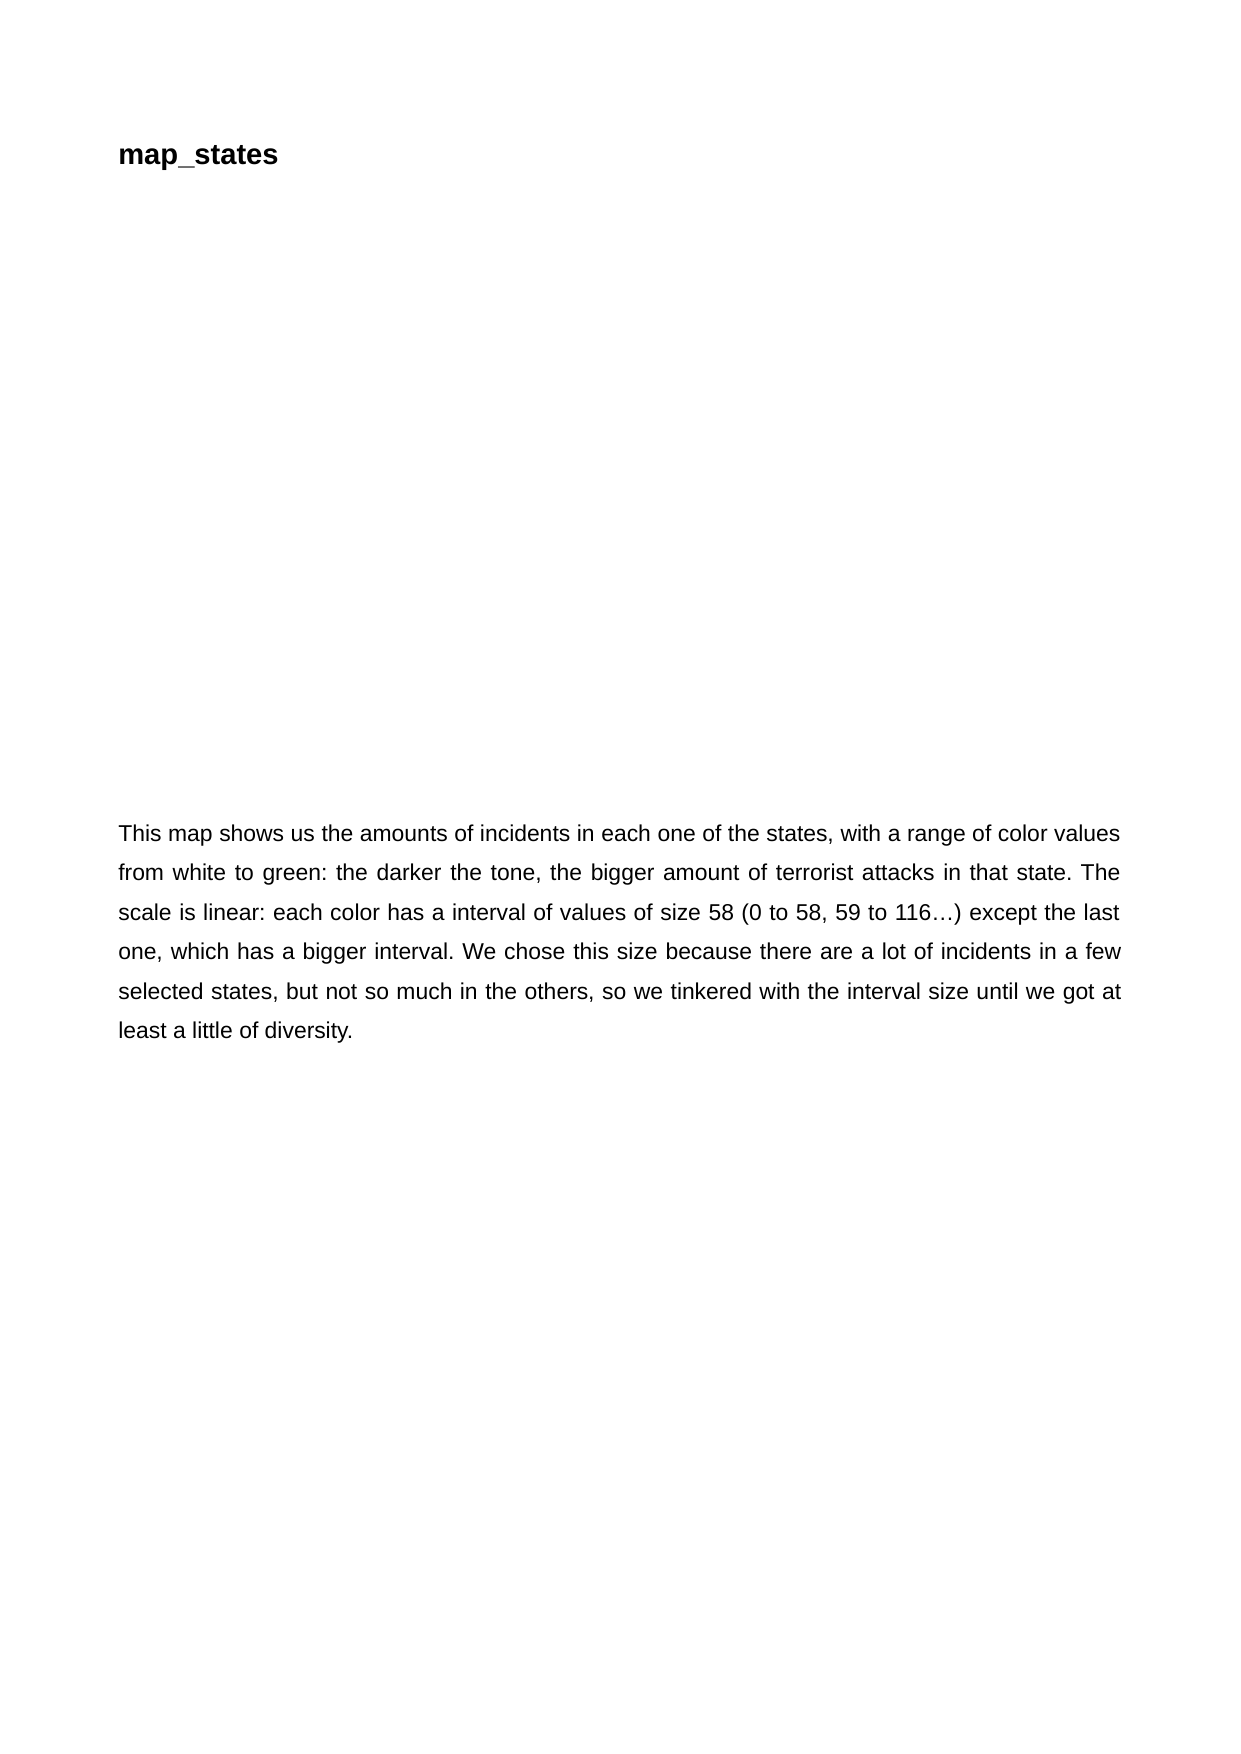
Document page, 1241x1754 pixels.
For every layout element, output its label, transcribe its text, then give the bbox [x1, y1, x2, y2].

subtitle map_states [118, 137, 1122, 171]
text This map shows us the amounts of incidents in each one of the states, with a range of color values from white to green: the darker the tone, the bigger amount of terrorist attacks in that state. The scale is linear: each color has a interval of values of size 58 (0 to 58, 59 to 116…) except the last one, which has a bigger interval. We chose this size because there are a lot of incidents in a few selected states, but not so much in the others, so we tinkered with the interval size until we got at least a little of diversity. [118, 820, 1122, 1044]
